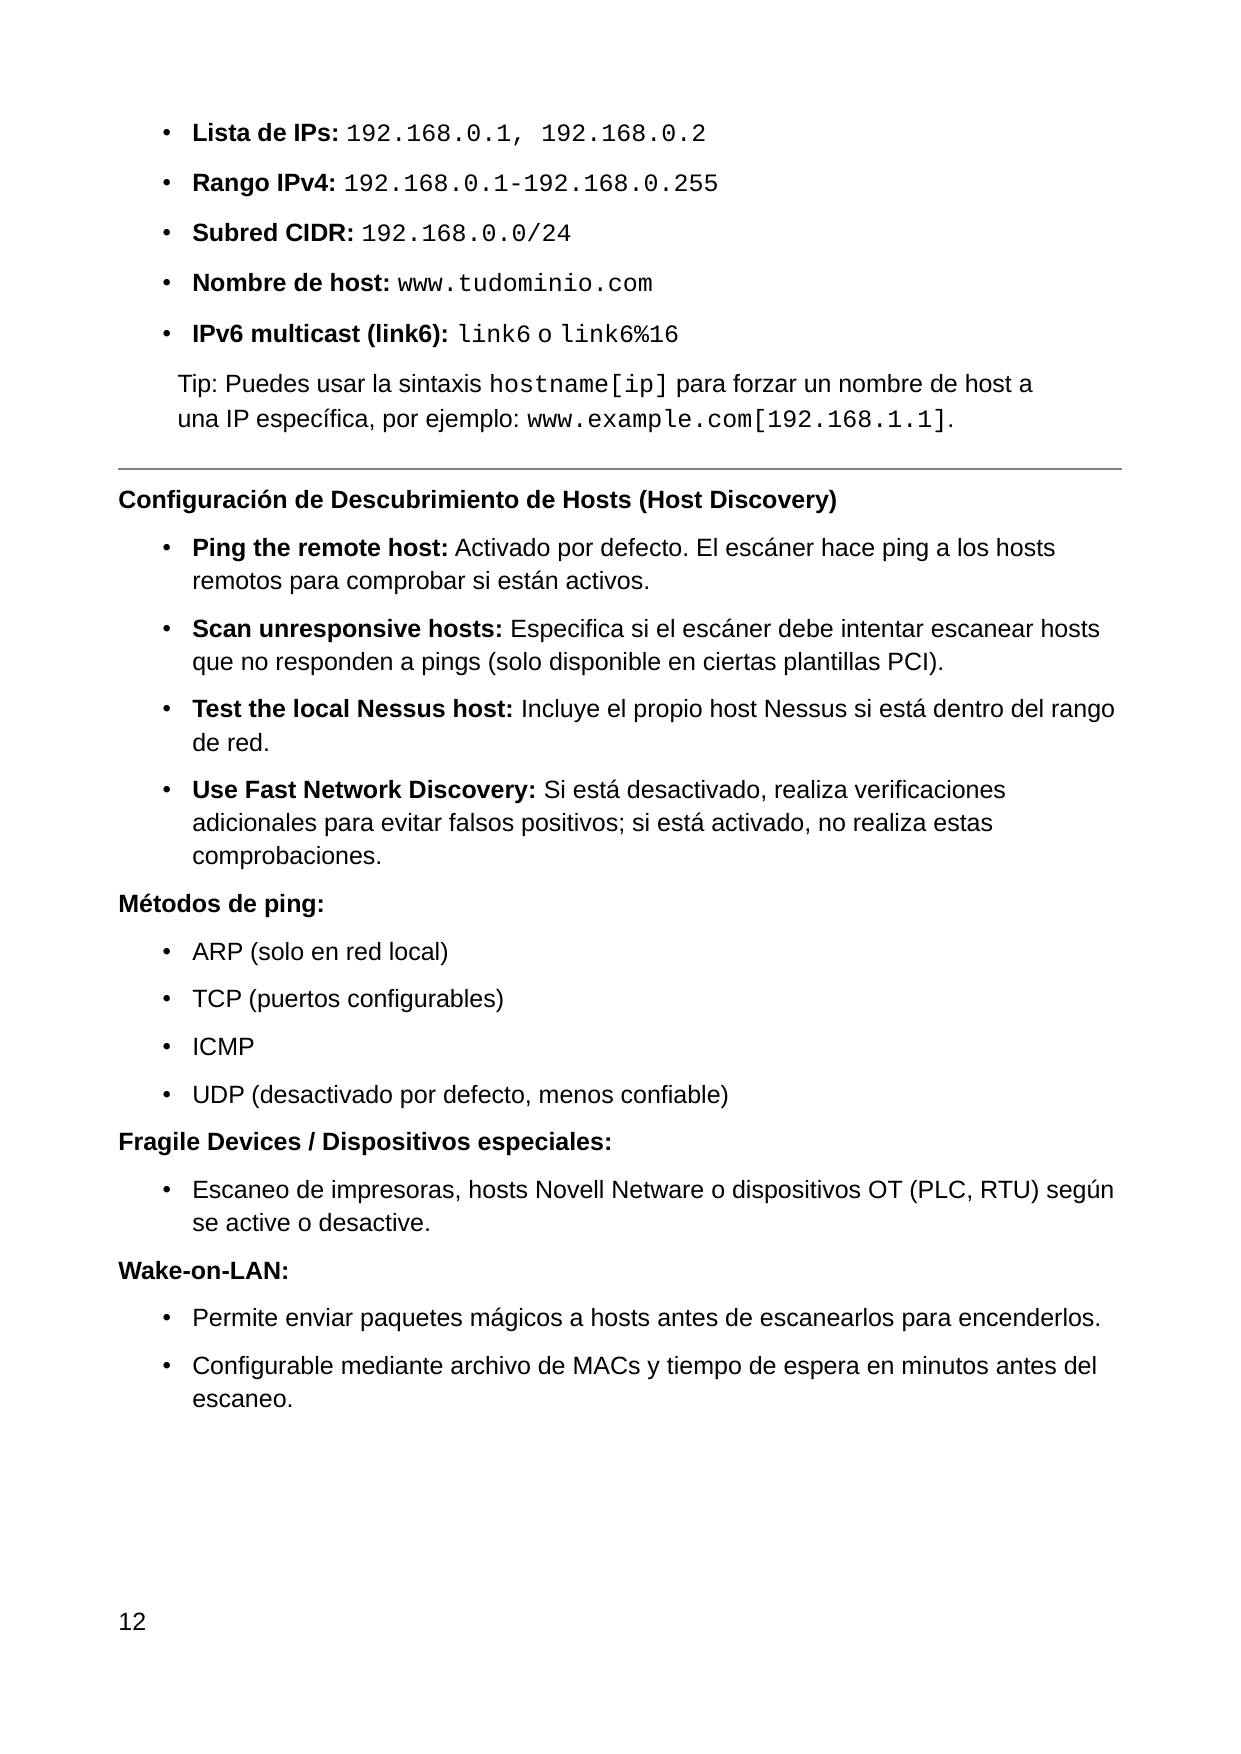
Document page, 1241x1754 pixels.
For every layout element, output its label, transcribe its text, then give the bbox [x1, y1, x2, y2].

list ICMP [162, 1032, 1122, 1061]
list Rango IPv4: 192.168.0.1-192.168.0.255 [162, 168, 1122, 199]
list ARP (solo en red local) [162, 937, 1122, 965]
list Permite enviar paquetes mágicos a hosts antes de escanearlos para encenderlos. [162, 1303, 1122, 1332]
text Tip: Puedes usar la sintaxis hostname[ip] para forzar un nombre de host a una IP específica, por ejemplo: www.example.com[192.168.1.1]. [177, 369, 1063, 435]
subtitle Configuración de Descubrimiento de Hosts (Host Discovery) [118, 485, 1122, 514]
list Subred CIDR: 192.168.0.0/24 [162, 218, 1122, 249]
list UDP (desactivado por defecto, menos confiable) [162, 1080, 1122, 1108]
list Use Fast Network Discovery: Si está desactivado, realiza verificaciones adicionales para evitar falsos positivos; si está activado, no realiza estas comprobaciones. [162, 775, 1122, 870]
list Test the local Nessus host: Incluye el propio host Nessus si está dentro del rango de red. [162, 694, 1122, 756]
list Escaneo de impresoras, hosts Novell Netware o dispositivos OT (PLC, RTU) según se active o desactive. [162, 1175, 1122, 1237]
list Ping the remote host: Activado por defecto. El escáner hace ping a los hosts remotos para comprobar si están activos. [162, 533, 1122, 595]
list Configurable mediante archivo de MACs y tiempo de espera en minutos antes del escaneo. [162, 1351, 1122, 1413]
list Nombre de host: www.tudominio.com [162, 268, 1122, 299]
list Lista de IPs: 192.168.0.1, 192.168.0.2 [162, 118, 1122, 149]
text Métodos de ping: [118, 889, 1122, 918]
list IPv6 multicast (link6): link6 o link6%16 [162, 318, 1122, 349]
list Scan unresponsive hosts: Especifica si el escáner debe intentar escanear hosts que no responden a pings (solo disponible en ciertas plantillas PCI). [162, 614, 1122, 676]
text Fragile Devices / Dispositivos especiales: [118, 1127, 1122, 1156]
text Wake-on-LAN: [118, 1256, 1122, 1284]
list TCP (puertos configurables) [162, 984, 1122, 1013]
